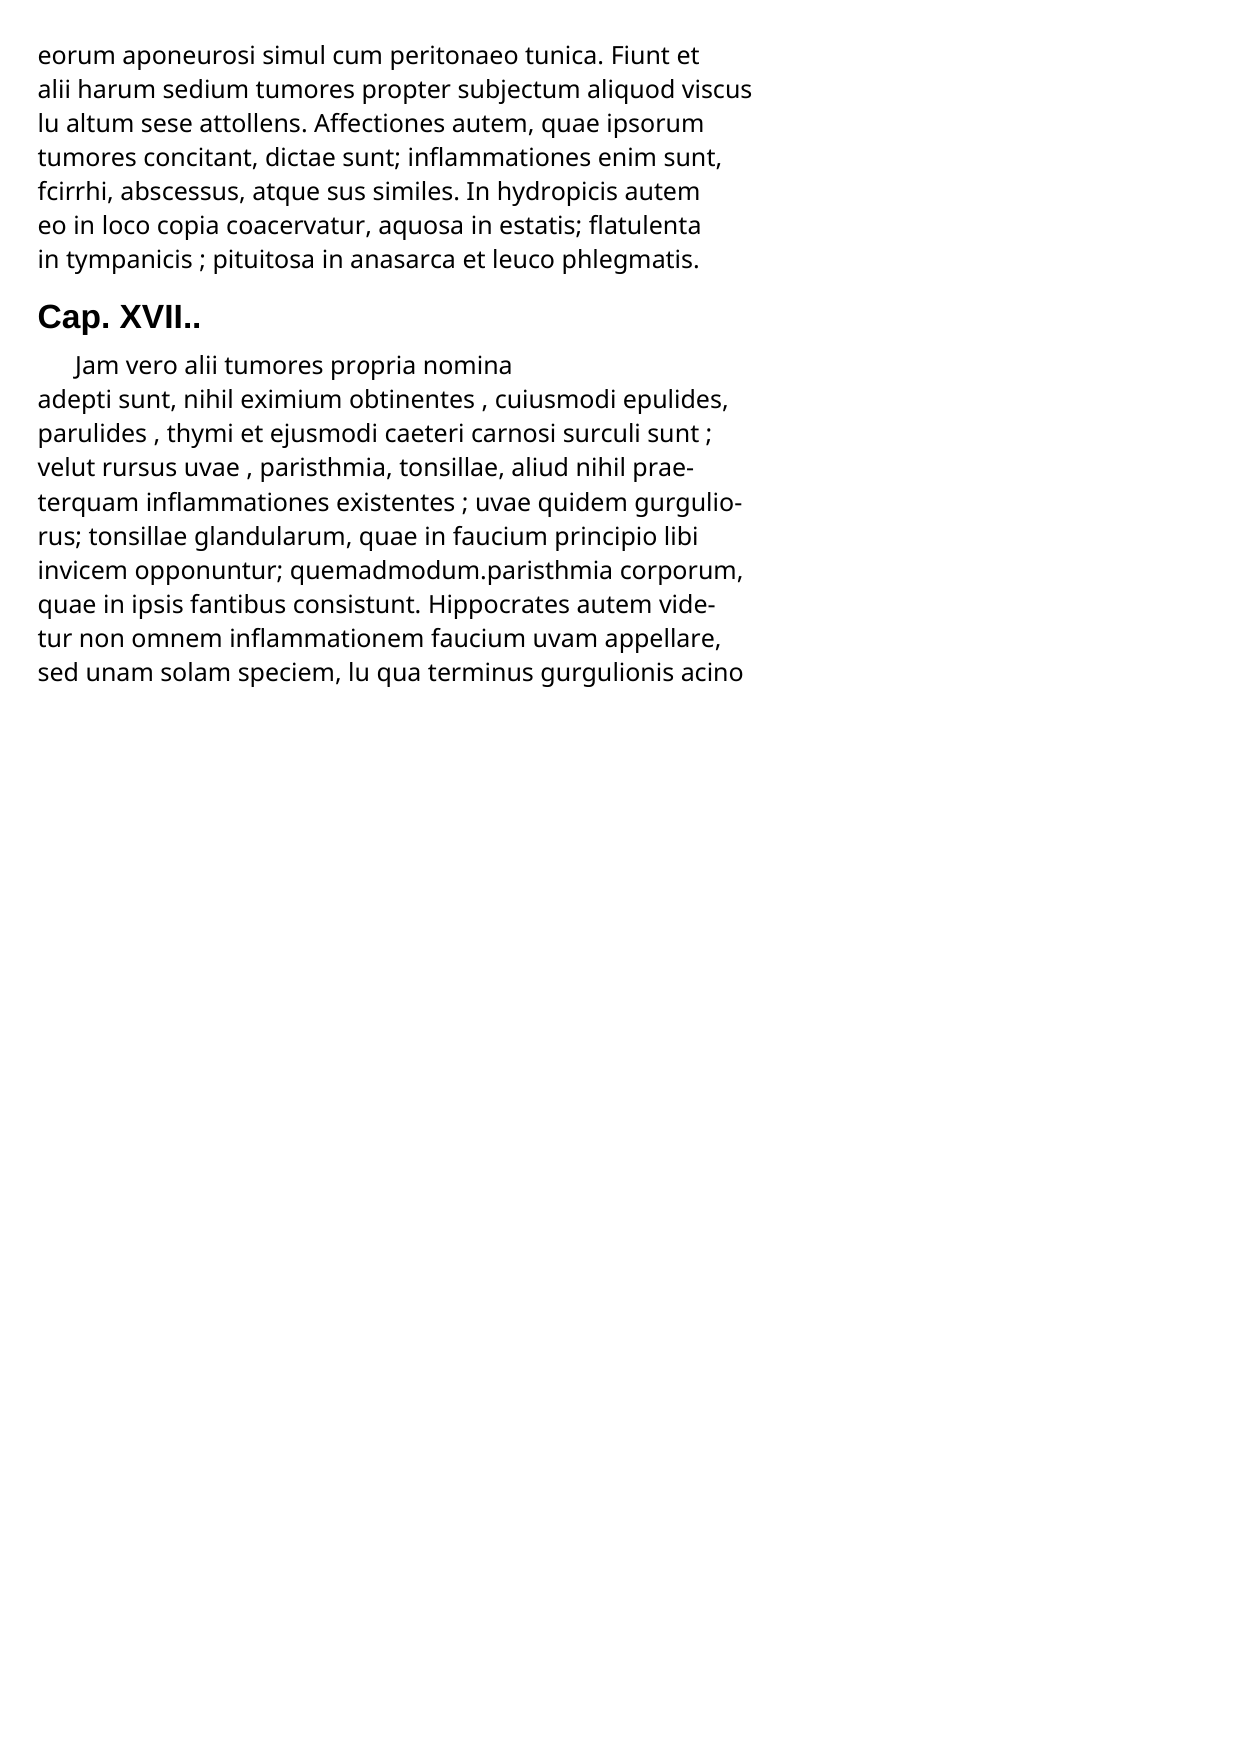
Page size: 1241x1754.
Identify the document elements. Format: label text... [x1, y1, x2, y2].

subtitle Cap. XVII.. [37, 297, 1203, 335]
text Jam vero alii tumores propria nomina adepti sunt, nihil eximium obtinentes , cuiusmodi epulides, parulides , thymi et ejusmodi caeteri carnosi surculi sunt ; velut rursus uvae , paristhmia, tonsillae, aliud nihil prae- terquam inflammationes existentes ; uvae quidem gurgulio- rus; tonsillae glandularum, quae in faucium principio libi invicem opponuntur; quemadmodum.paristhmia corporum, quae in ipsis fantibus consistunt. Hippocrates autem vide- tur non omnem inflammationem faucium uvam appellare, sed unam solam speciem, lu qua terminus gurgulionis acino [37, 348, 1203, 688]
text eorum aponeurosi simul cum peritonaeo tunica. Fiunt et alii harum sedium tumores propter subjectum aliquod viscus lu altum sese attollens. Affectiones autem, quae ipsorum tumores concitant, dictae sunt; inflammationes enim sunt, fcirrhi, abscessus, atque sus similes. In hydropicis autem eo in loco copia coacervatur, aquosa in estatis; flatulenta in tympanicis ; pituitosa in anasarca et leuco phlegmatis. [37, 37, 1203, 276]
